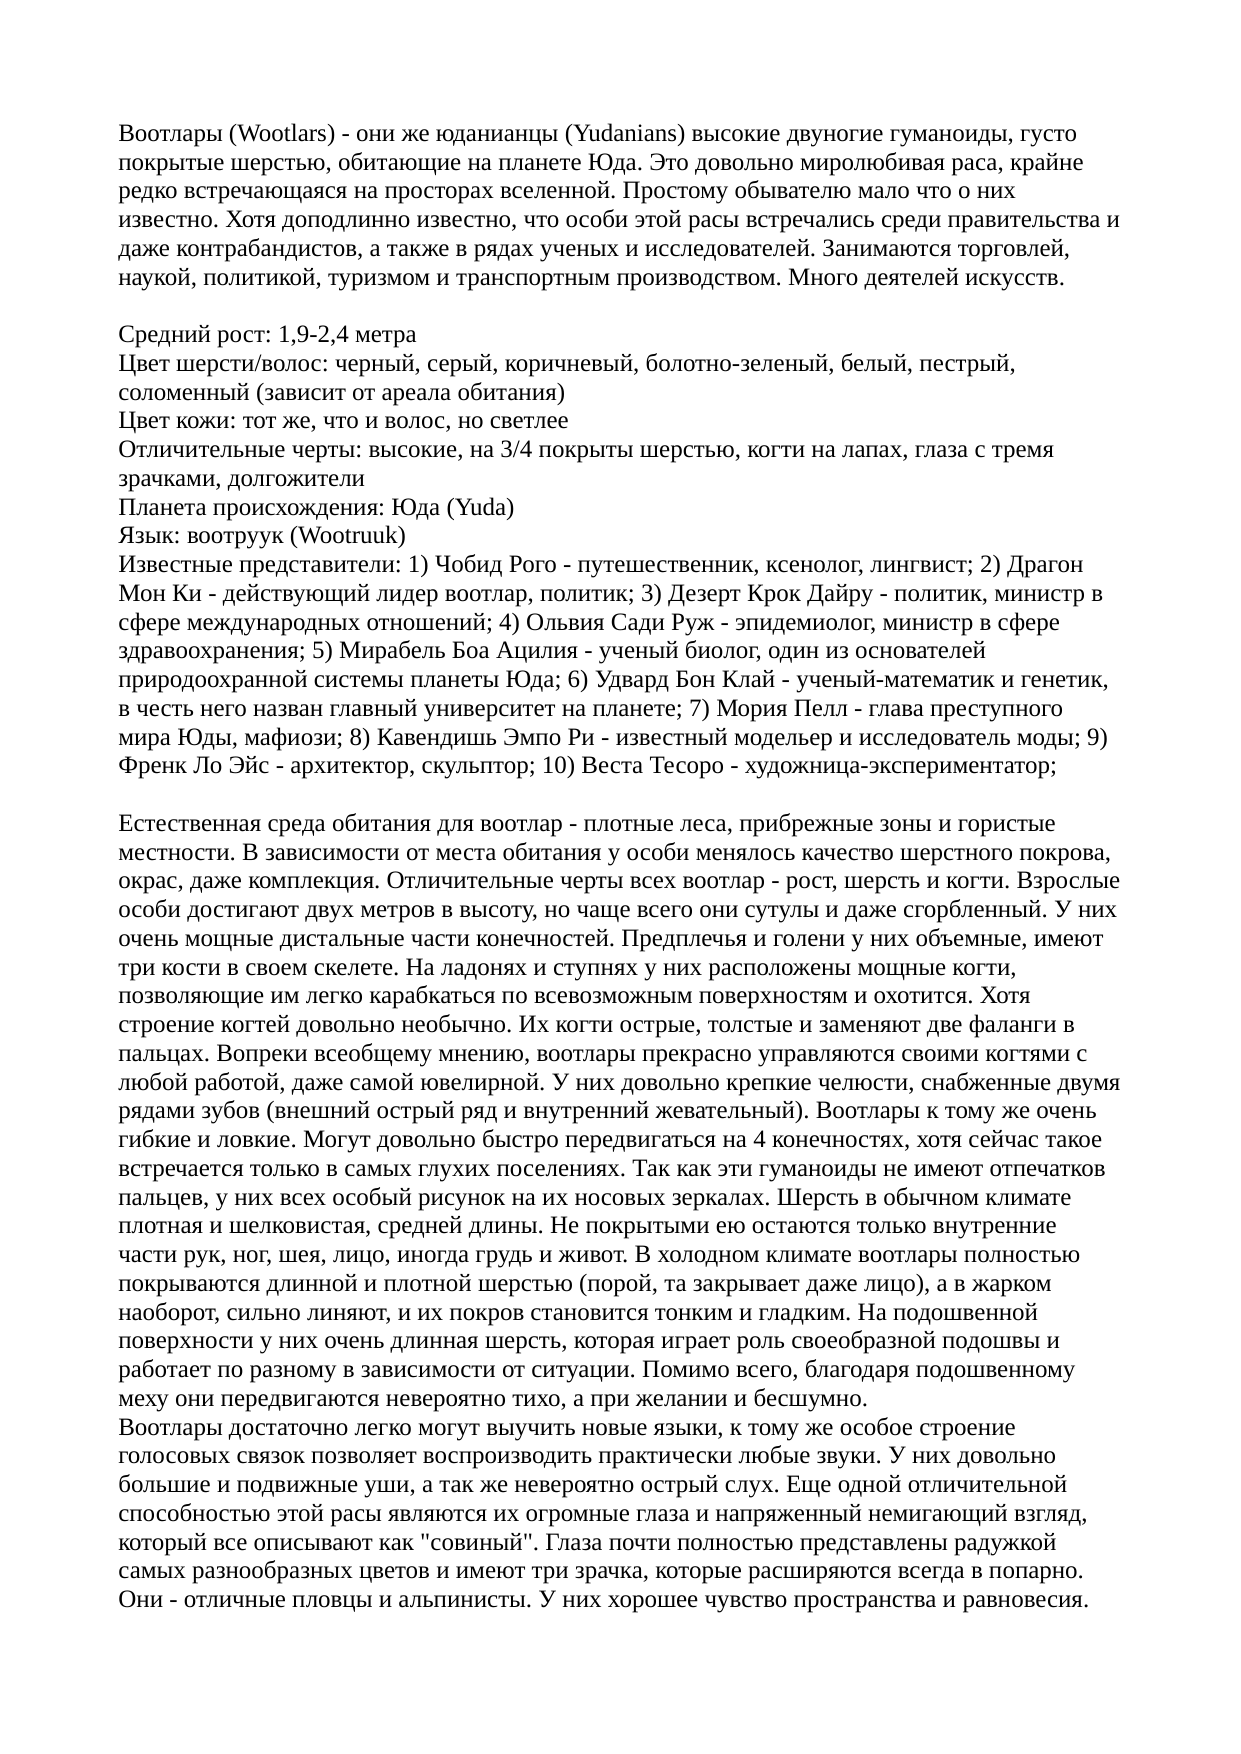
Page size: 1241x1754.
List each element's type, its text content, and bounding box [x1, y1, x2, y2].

text Цвет шерсти/волос: черный, серый, коричневый, болотно-зеленый, белый, пестрый, соломенный (зависит от ареала обитания) [118, 348, 1122, 406]
text Цвет кожи: тот же, что и волос, но светлее [118, 406, 1122, 434]
text Естественная среда обитания для воотлар - плотные леса, прибрежные зоны и гористые местности. В зависимости от места обитания у особи менялось качество шерстного покрова, окрас, даже комплекция. Отличительные черты всех воотлар - рост, шерсть и когти. Взрослые особи достигают двух метров в высоту, но чаще всего они сутулы и даже сгорбленный. У них очень мощные дистальные части конечностей. Предплечья и голени у них объемные, имеют три кости в своем скелете. На ладонях и ступнях у них расположены мощные когти, позволяющие им легко карабкаться по всевозможным поверхностям и охотится. Хотя строение когтей довольно необычно. Их когти острые, толстые и заменяют две фаланги в пальцах. Вопреки всеобщему мнению, воотлары прекрасно управляются своими когтями с любой работой, даже самой ювелирной. У них довольно крепкие челюсти, снабженные двумя рядами зубов (внешний острый ряд и внутренний жевательный). Воотлары к тому же очень гибкие и ловкие. Могут довольно быстро передвигаться на 4 конечностях, хотя сейчас такое встречается только в самых глухих поселениях. Так как эти гуманоиды не имеют отпечатков пальцев, у них всех особый рисунок на их носовых зеркалах. Шерсть в обычном климате плотная и шелковистая, средней длины. Не покрытыми ею остаются только внутренние части рук, ног, шея, лицо, иногда грудь и живот. В холодном климате воотлары полностью покрываются длинной и плотной шерстью (порой, та закрывает даже лицо), а в жарком наоборот, сильно линяют, и их покров становится тонким и гладким. На подошвенной поверхности у них очень длинная шерсть, которая играет роль своеобразной подошвы и работает по разному в зависимости от ситуации. Помимо всего, благодаря подошвенному меху они передвигаются невероятно тихо, а при желании и бесшумно. [118, 808, 1122, 1412]
text Известные представители: 1) Чобид Рого - путешественник, ксенолог, лингвист; 2) Драгон Мон Ки - действующий лидер воотлар, политик; 3) Дезерт Крок Дайру - политик, министр в сфере международных отношений; 4) Ольвия Сади Руж - эпидемиолог, министр в сфере здравоохранения; 5) Мирабель Боа Ацилия - ученый биолог, один из основателей природоохранной системы планеты Юда; 6) Удвард Бон Клай - ученый-математик и генетик, в честь него назван главный университет на планете; 7) Мория Пелл - глава преступного мира Юды, мафиози; 8) Кавендишь Эмпо Ри - известный модельер и исследователь моды; 9) Френк Ло Эйс - архитектор, скульптор; 10) Веста Тесоро - художница-экспериментатор; [118, 549, 1122, 779]
text Средний рост: 1,9-2,4 метра [118, 319, 1122, 348]
text Планета происхождения: Юда (Yuda) [118, 492, 1122, 521]
text Воотлары (Wootlars) - они же юданианцы (Yudanians) высокие двуногие гуманоиды, густо покрытые шерстью, обитающие на планете Юда. Это довольно миролюбивая раса, крайне редко встречающаяся на просторах вселенной. Простому обывателю мало что о них известно. Хотя доподлинно известно, что особи этой расы встречались среди правительства и даже контрабандистов, а также в рядах ученых и исследователей. Занимаются торговлей, наукой, политикой, туризмом и транспортным производством. Много деятелей искусств. [118, 118, 1122, 291]
text Воотлары достаточно легко могут выучить новые языки, к тому же особое строение голосовых связок позволяет воспроизводить практически любые звуки. У них довольно большие и подвижные уши, а так же невероятно острый слух. Еще одной отличительной способностью этой расы являются их огромные глаза и напряженный немигающий взгляд, который все описывают как "совиный". Глаза почти полностью представлены радужкой самых разнообразных цветов и имеют три зрачка, которые расширяются всегда в попарно. Они - отличные пловцы и альпинисты. У них хорошее чувство пространства и равновесия. [118, 1412, 1122, 1613]
text Язык: воотруук (Wootruuk) [118, 521, 1122, 549]
text Отличительные черты: высокие, на 3/4 покрыты шерстью, когти на лапах, глаза с тремя зрачками, долгожители [118, 434, 1122, 492]
